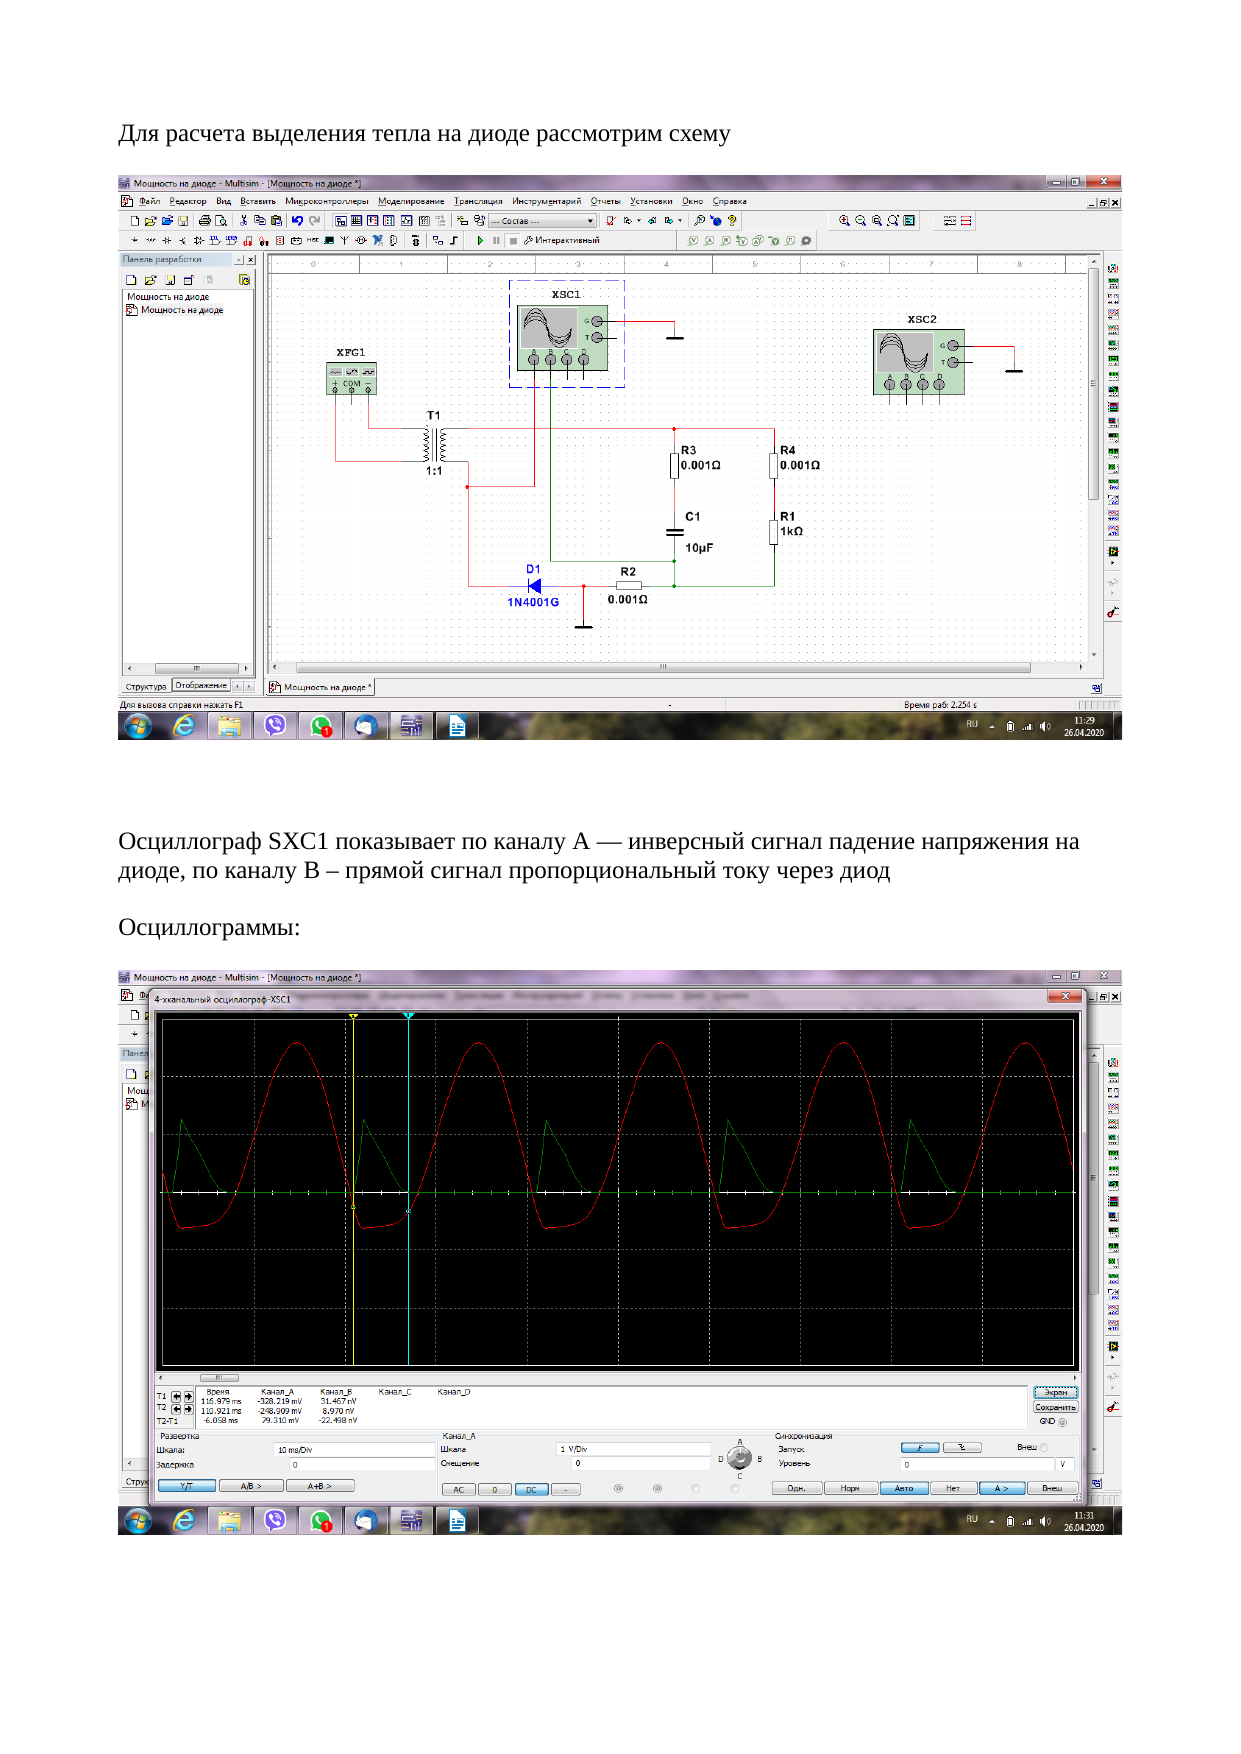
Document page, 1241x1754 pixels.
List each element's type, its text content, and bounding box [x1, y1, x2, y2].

text Осциллограммы: [118, 912, 1122, 941]
picture [118, 970, 1123, 1535]
text Осциллограф SXC1 показывает по каналу А — инверсный сигнал падение напряжения на диоде, по каналу B – прямой сигнал пропорциональный току через диод [118, 826, 1122, 884]
text Для расчета выделения тепла на диоде рассмотрим схему [118, 118, 1122, 147]
picture [118, 175, 1123, 740]
